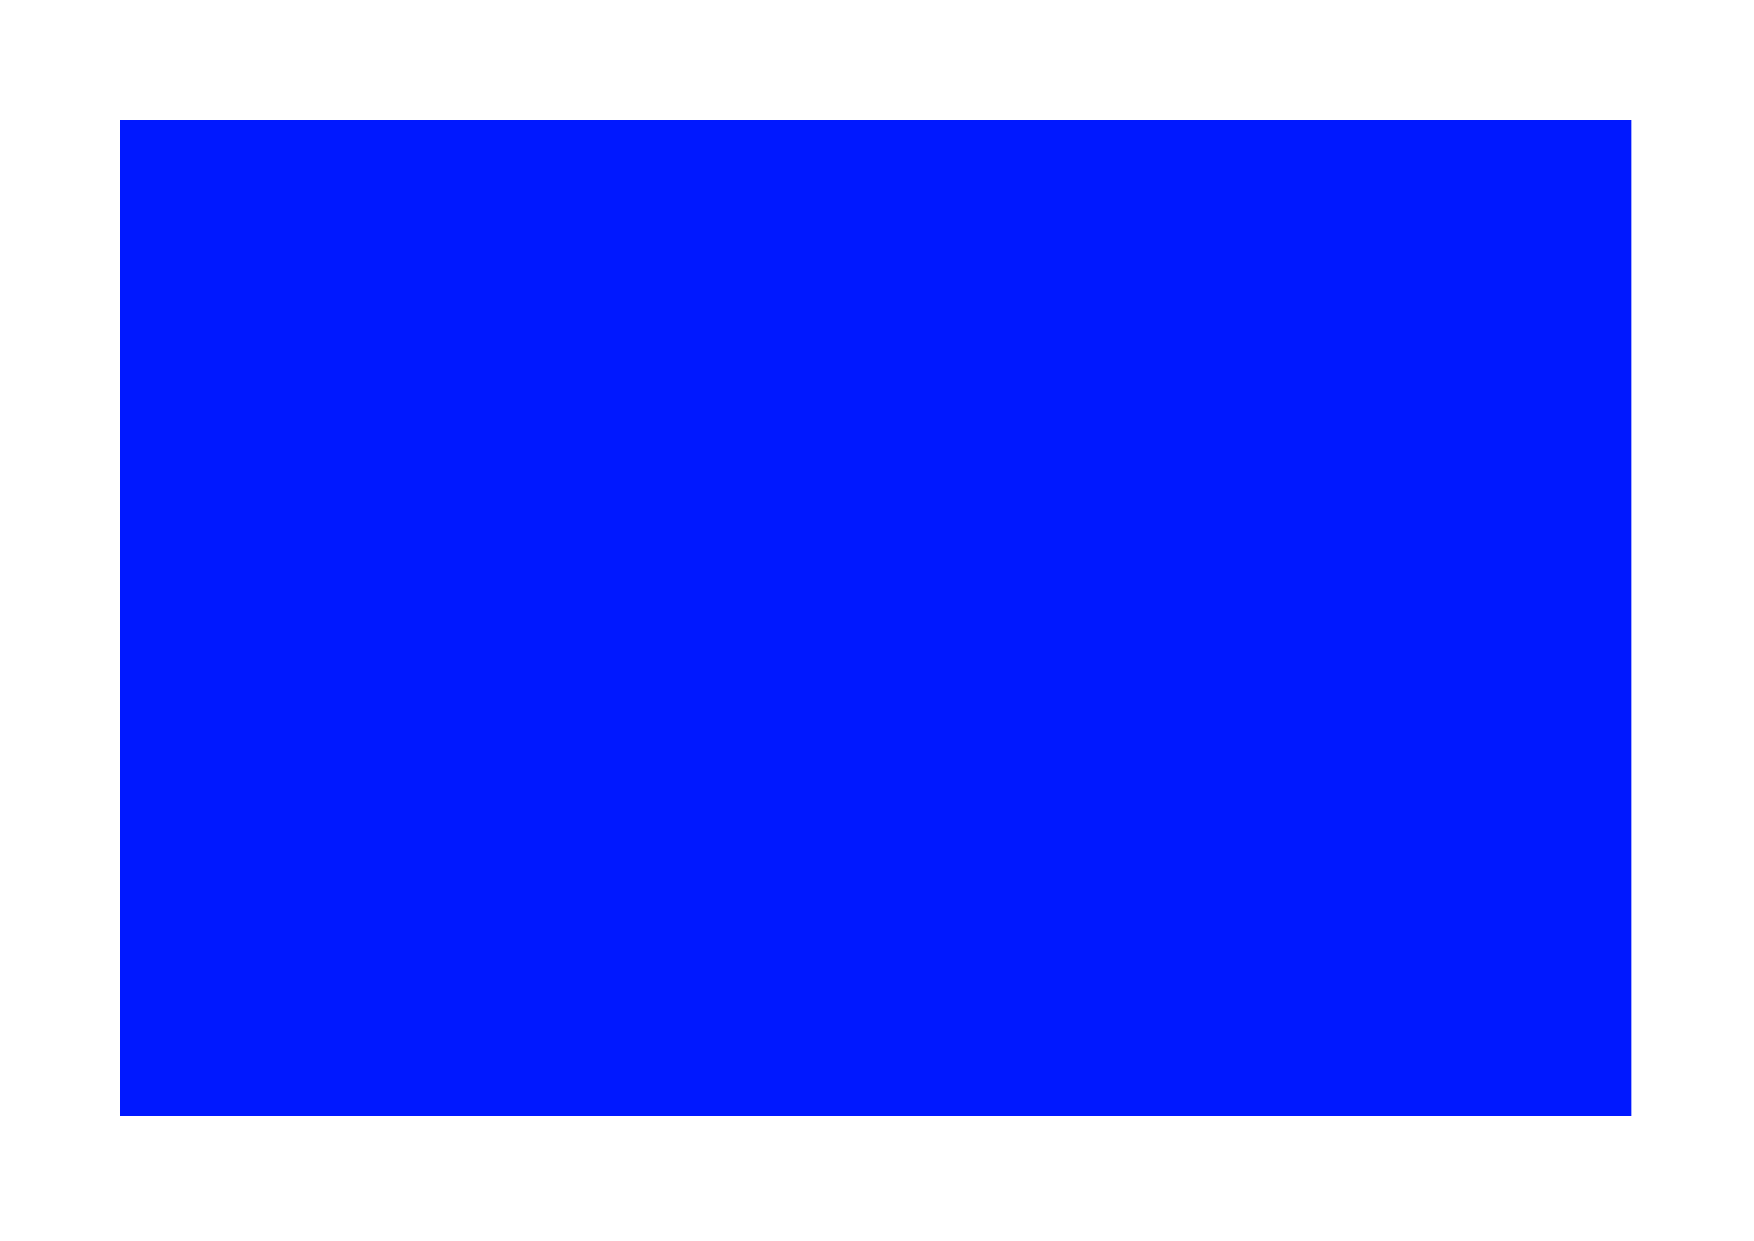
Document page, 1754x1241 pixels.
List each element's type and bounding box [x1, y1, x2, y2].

picture [120, 120, 1632, 1116]
